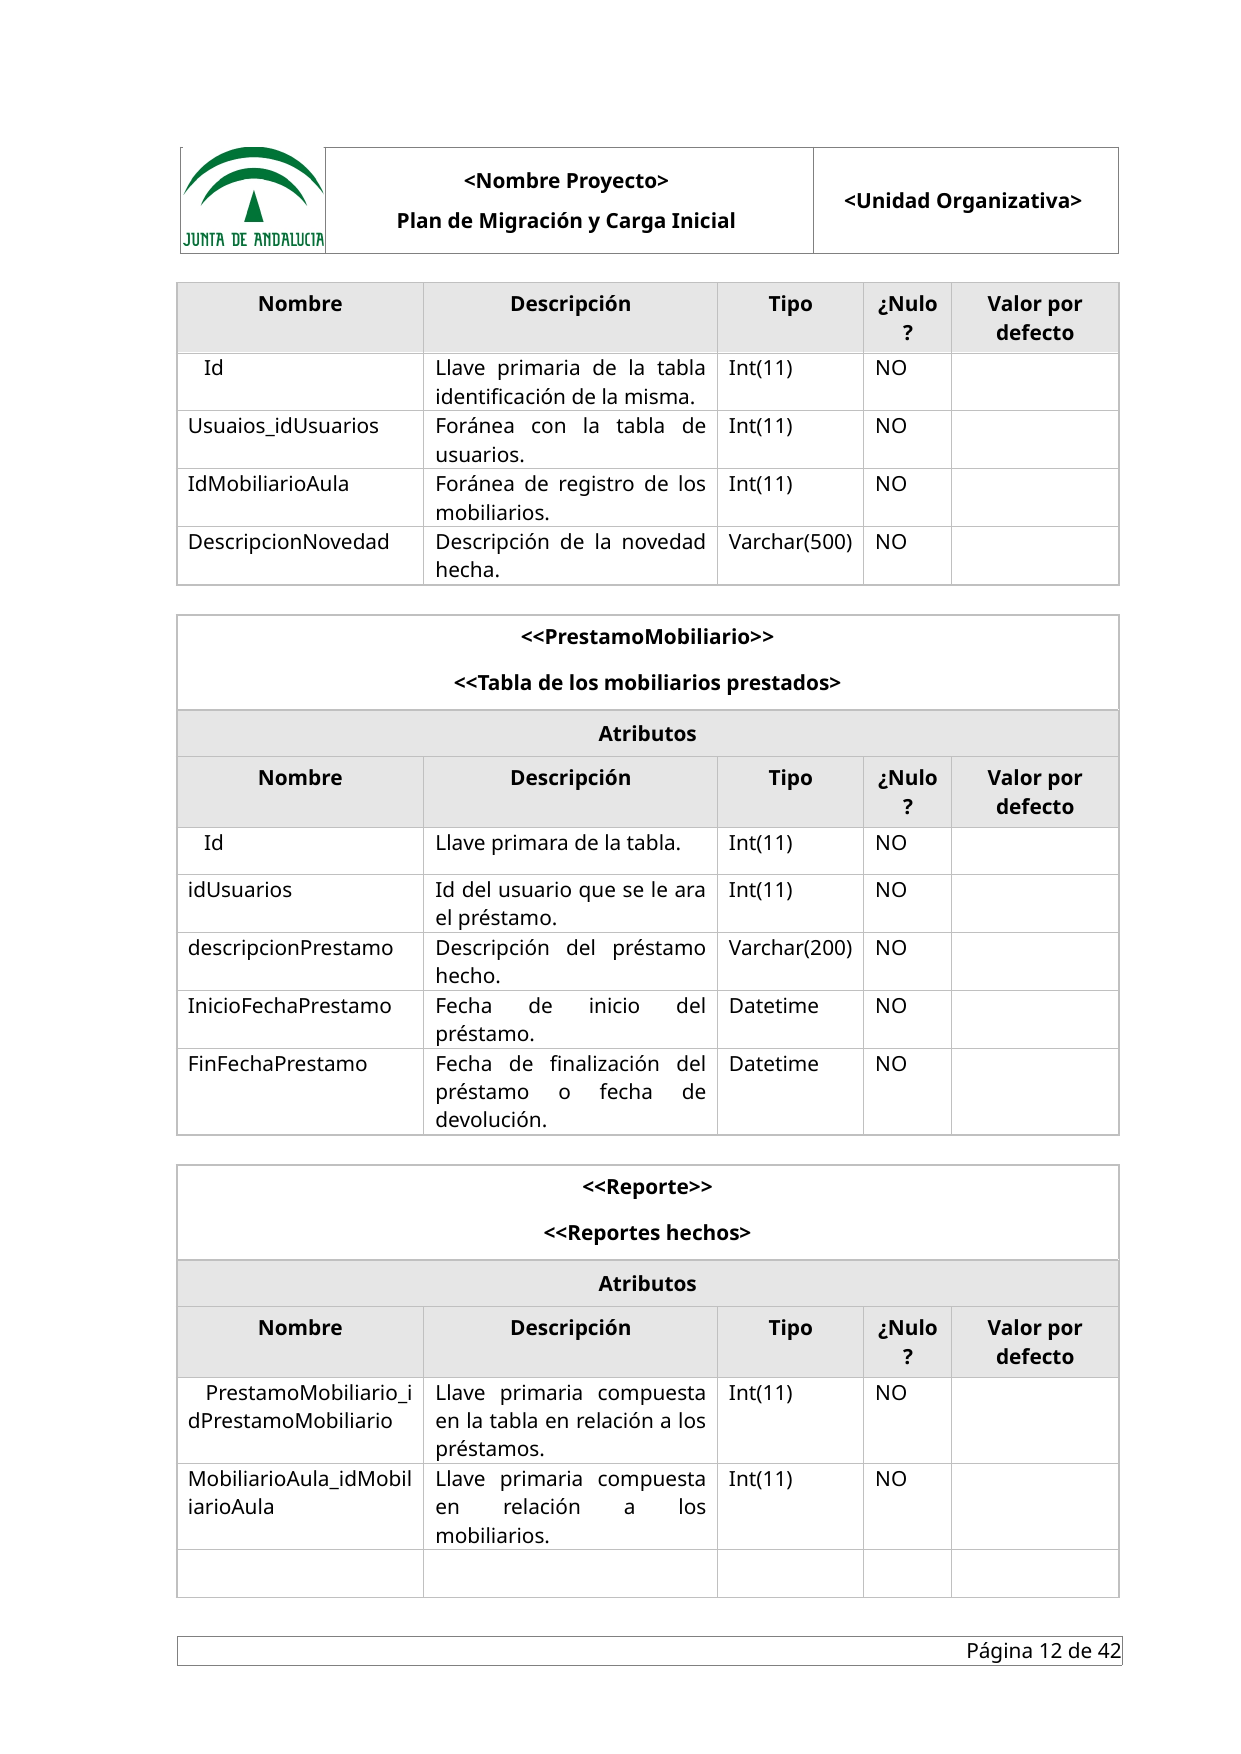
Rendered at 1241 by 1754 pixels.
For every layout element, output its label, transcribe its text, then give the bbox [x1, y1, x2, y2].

table_cell Int(11) [718, 828, 863, 874]
table_cell ¿Nulo? [864, 757, 951, 827]
table_cell Int(11) [718, 1464, 863, 1549]
table_cell [952, 469, 1118, 526]
table_cell Nombre [178, 757, 423, 827]
table_cell Id [178, 354, 423, 410]
table_cell NO [864, 875, 951, 932]
table_cell Id del usuario que se le ara el préstamo. [424, 875, 717, 932]
table_cell Valor por defecto [952, 757, 1118, 827]
table_cell [952, 411, 1118, 468]
table_cell Foránea de registro de los mobiliarios. [424, 469, 717, 526]
table_cell NO [864, 1378, 951, 1463]
table_cell [952, 354, 1118, 410]
table_cell Llave primara de la tabla. [424, 828, 717, 874]
table_cell IdMobiliarioAula [178, 469, 423, 526]
table_cell [952, 991, 1118, 1048]
table_cell [718, 1550, 863, 1597]
table_cell Descripción del préstamo hecho. [424, 933, 717, 990]
table_header <<Reporte>> [178, 1166, 1118, 1212]
table_cell NO [864, 828, 951, 874]
table_cell Varchar(200) [718, 933, 863, 990]
table_cell Varchar(500) [718, 527, 863, 584]
table_cell [952, 828, 1118, 874]
table_cell Foránea con la tabla de usuarios. [424, 411, 717, 468]
table_cell NO [864, 991, 951, 1048]
table_cell Tipo [718, 1307, 863, 1377]
table_cell Datetime [718, 1049, 863, 1134]
table_cell ¿Nulo? [864, 283, 951, 352]
table_cell NO [864, 354, 951, 410]
table_cell NO [864, 1049, 951, 1134]
table_cell Nombre [178, 283, 423, 352]
table_cell Int(11) [718, 469, 863, 526]
table_cell FinFechaPrestamo [178, 1049, 423, 1134]
table_cell DescripcionNovedad [178, 527, 423, 584]
table_cell [952, 875, 1118, 932]
table_cell [424, 1550, 717, 1597]
table_cell NO [864, 469, 951, 526]
table_cell <<Reportes hechos> [178, 1212, 1118, 1259]
table_cell [952, 1378, 1118, 1463]
table_cell Descripción [424, 283, 717, 352]
table_cell [952, 1464, 1118, 1549]
table_cell [178, 1550, 423, 1597]
table_cell MobiliarioAula_idMobiliarioAula [178, 1464, 423, 1549]
table_cell Llave primaria compuesta en relación a los mobiliarios. [424, 1464, 717, 1549]
table_cell Atributos [178, 711, 1118, 756]
table_cell Int(11) [718, 875, 863, 932]
table_cell Datetime [718, 991, 863, 1048]
table_cell NO [864, 933, 951, 990]
table_cell Nombre [178, 1307, 423, 1377]
table_cell Usuaios_idUsuarios [178, 411, 423, 468]
table_cell NO [864, 411, 951, 468]
table_cell Llave primaria de la tabla identificación de la misma. [424, 354, 717, 410]
table_cell descripcionPrestamo [178, 933, 423, 990]
table_cell [952, 1550, 1118, 1597]
table_cell Fecha de inicio del préstamo. [424, 991, 717, 1048]
table_cell Fecha de finalización del préstamo o fecha de devolución. [424, 1049, 717, 1134]
table_cell Int(11) [718, 411, 863, 468]
table_cell Tipo [718, 757, 863, 827]
table_cell Descripción [424, 1307, 717, 1377]
table_cell [952, 933, 1118, 990]
table_cell [952, 1049, 1118, 1134]
table_cell Descripción [424, 757, 717, 827]
table_cell Atributos [178, 1261, 1118, 1306]
table_cell PrestamoMobiliario_idPrestamoMobiliario [178, 1378, 423, 1463]
table_cell Int(11) [718, 1378, 863, 1463]
table_cell [864, 1550, 951, 1597]
table_cell [952, 527, 1118, 584]
table_cell Id [178, 828, 423, 874]
table_cell <<Tabla de los mobiliarios prestados> [178, 662, 1118, 709]
table_header <<PrestamoMobiliario>> [178, 616, 1118, 662]
table_cell Descripción de la novedad hecha. [424, 527, 717, 584]
table_cell Tipo [718, 283, 863, 352]
table_cell ¿Nulo? [864, 1307, 951, 1377]
table_cell NO [864, 527, 951, 584]
table_cell Valor por defecto [952, 283, 1118, 352]
table_cell Valor por defecto [952, 1307, 1118, 1377]
table_cell InicioFechaPrestamo [178, 991, 423, 1048]
table_cell Int(11) [718, 354, 863, 410]
table_cell NO [864, 1464, 951, 1549]
table_cell Llave primaria compuesta en la tabla en relación a los préstamos. [424, 1378, 717, 1463]
table_cell idUsuarios [178, 875, 423, 932]
